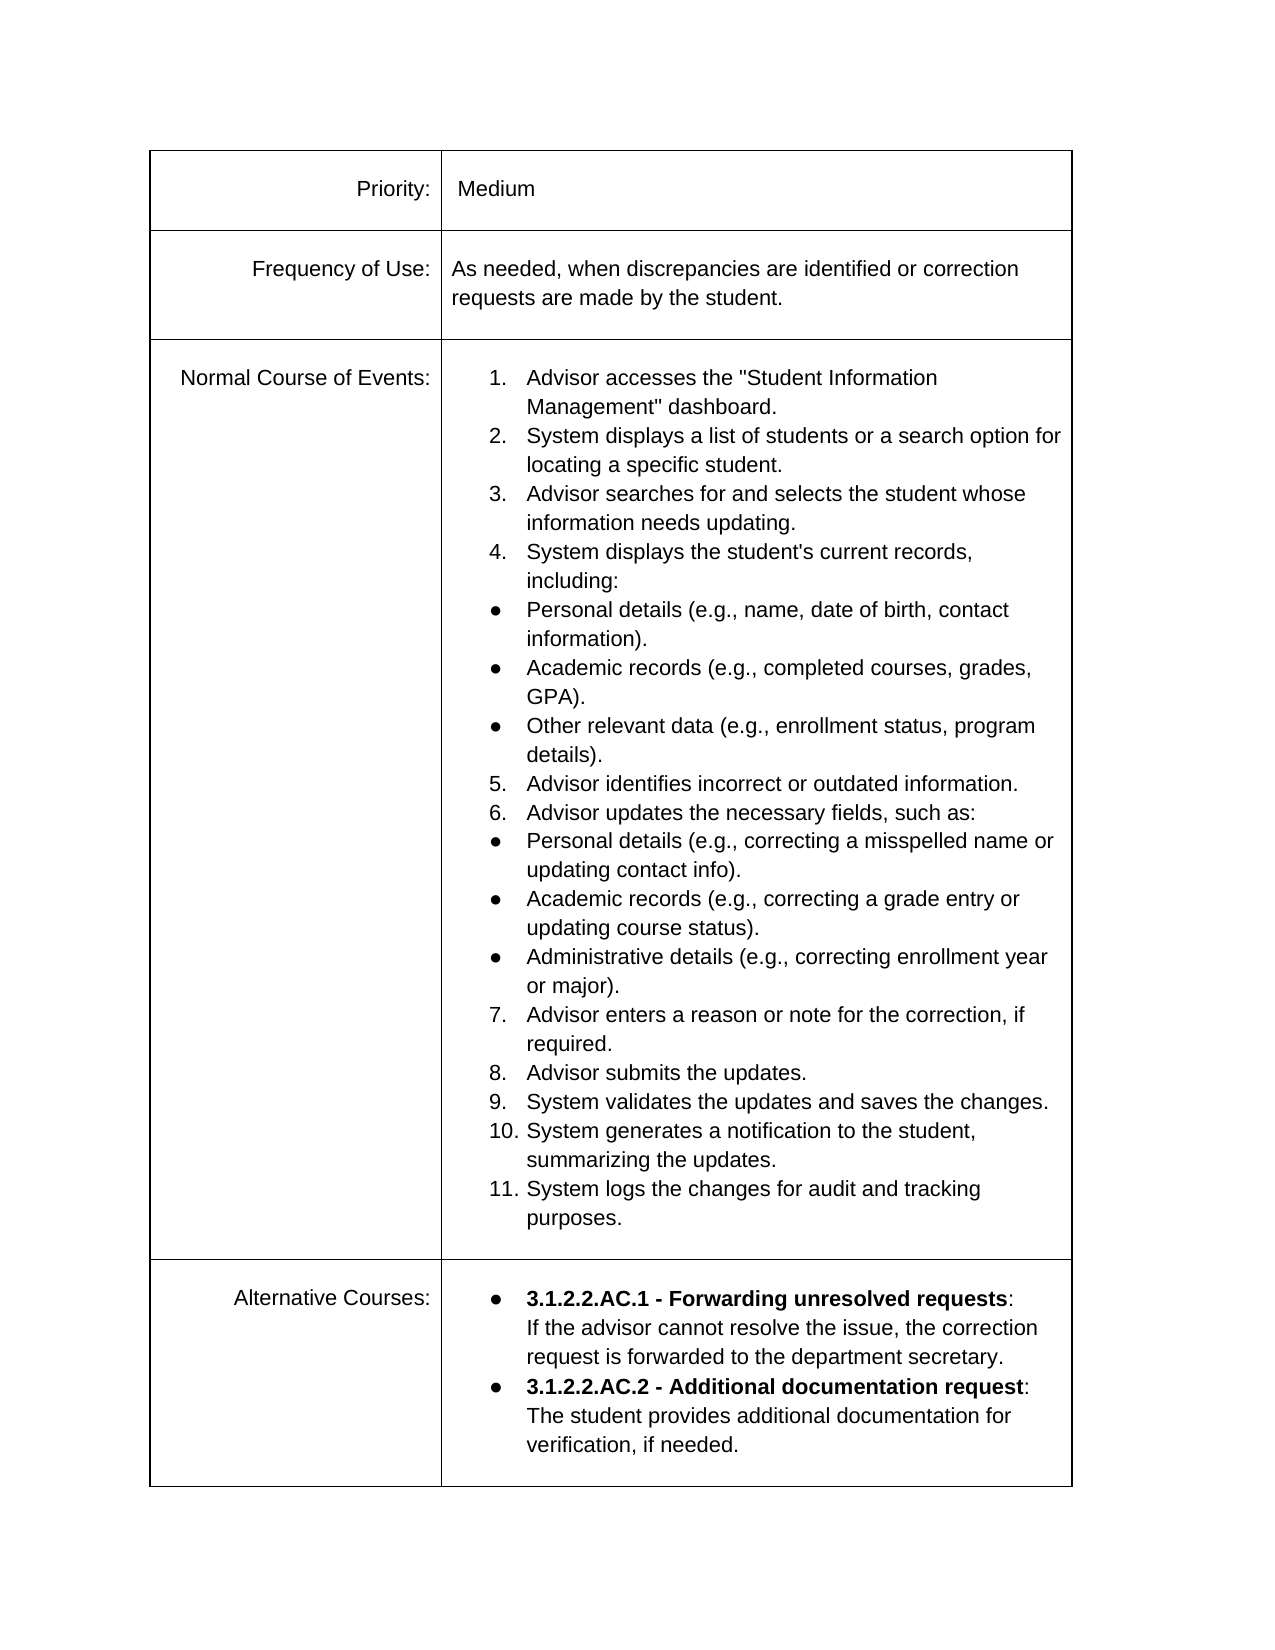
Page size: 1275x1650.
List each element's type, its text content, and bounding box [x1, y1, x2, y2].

table_cell Advisor accesses the "Student Information Management" dashboard. System displays a list of students or a search option for locating a specific student. Advisor searches for and selects the student whose information needs updating. System displays the student's current records, including: Personal details (e.g., name, date of birth, contact information). Academic records (e.g., completed courses, grades, GPA). Other relevant data (e.g., enrollment status, program details). Advisor identifies incorrect or outdated information. Advisor updates the necessary fields, such as: Personal details (e.g., correcting a misspelled name or updating contact info). Academic records (e.g., correcting a grade entry or updating course status). Administrative details (e.g., correcting enrollment year or major). Advisor enters a reason or note for the correction, if required. Advisor submits the updates. System validates the updates and saves the changes. System generates a notification to the student, summarizing the updates. System logs the changes for audit and tracking purposes. [442, 340, 1071, 1259]
table_cell As needed, when discrepancies are identified or correction requests are made by the student. [442, 231, 1071, 339]
table_cell Normal Course of Events: [151, 340, 441, 1259]
table_cell 3.1.2.2.AC.1 - Forwarding unresolved requests: If the advisor cannot resolve the issue, the correction request is forwarded to the department secretary. 3.1.2.2.AC.2 - Additional documentation request: The student provides additional documentation for verification, if needed. [442, 1260, 1071, 1486]
table_cell Priority: [151, 151, 441, 230]
table_cell Frequency of Use: [151, 231, 441, 339]
table_cell Alternative Courses: [151, 1260, 441, 1486]
table_cell Medium [442, 151, 1071, 230]
